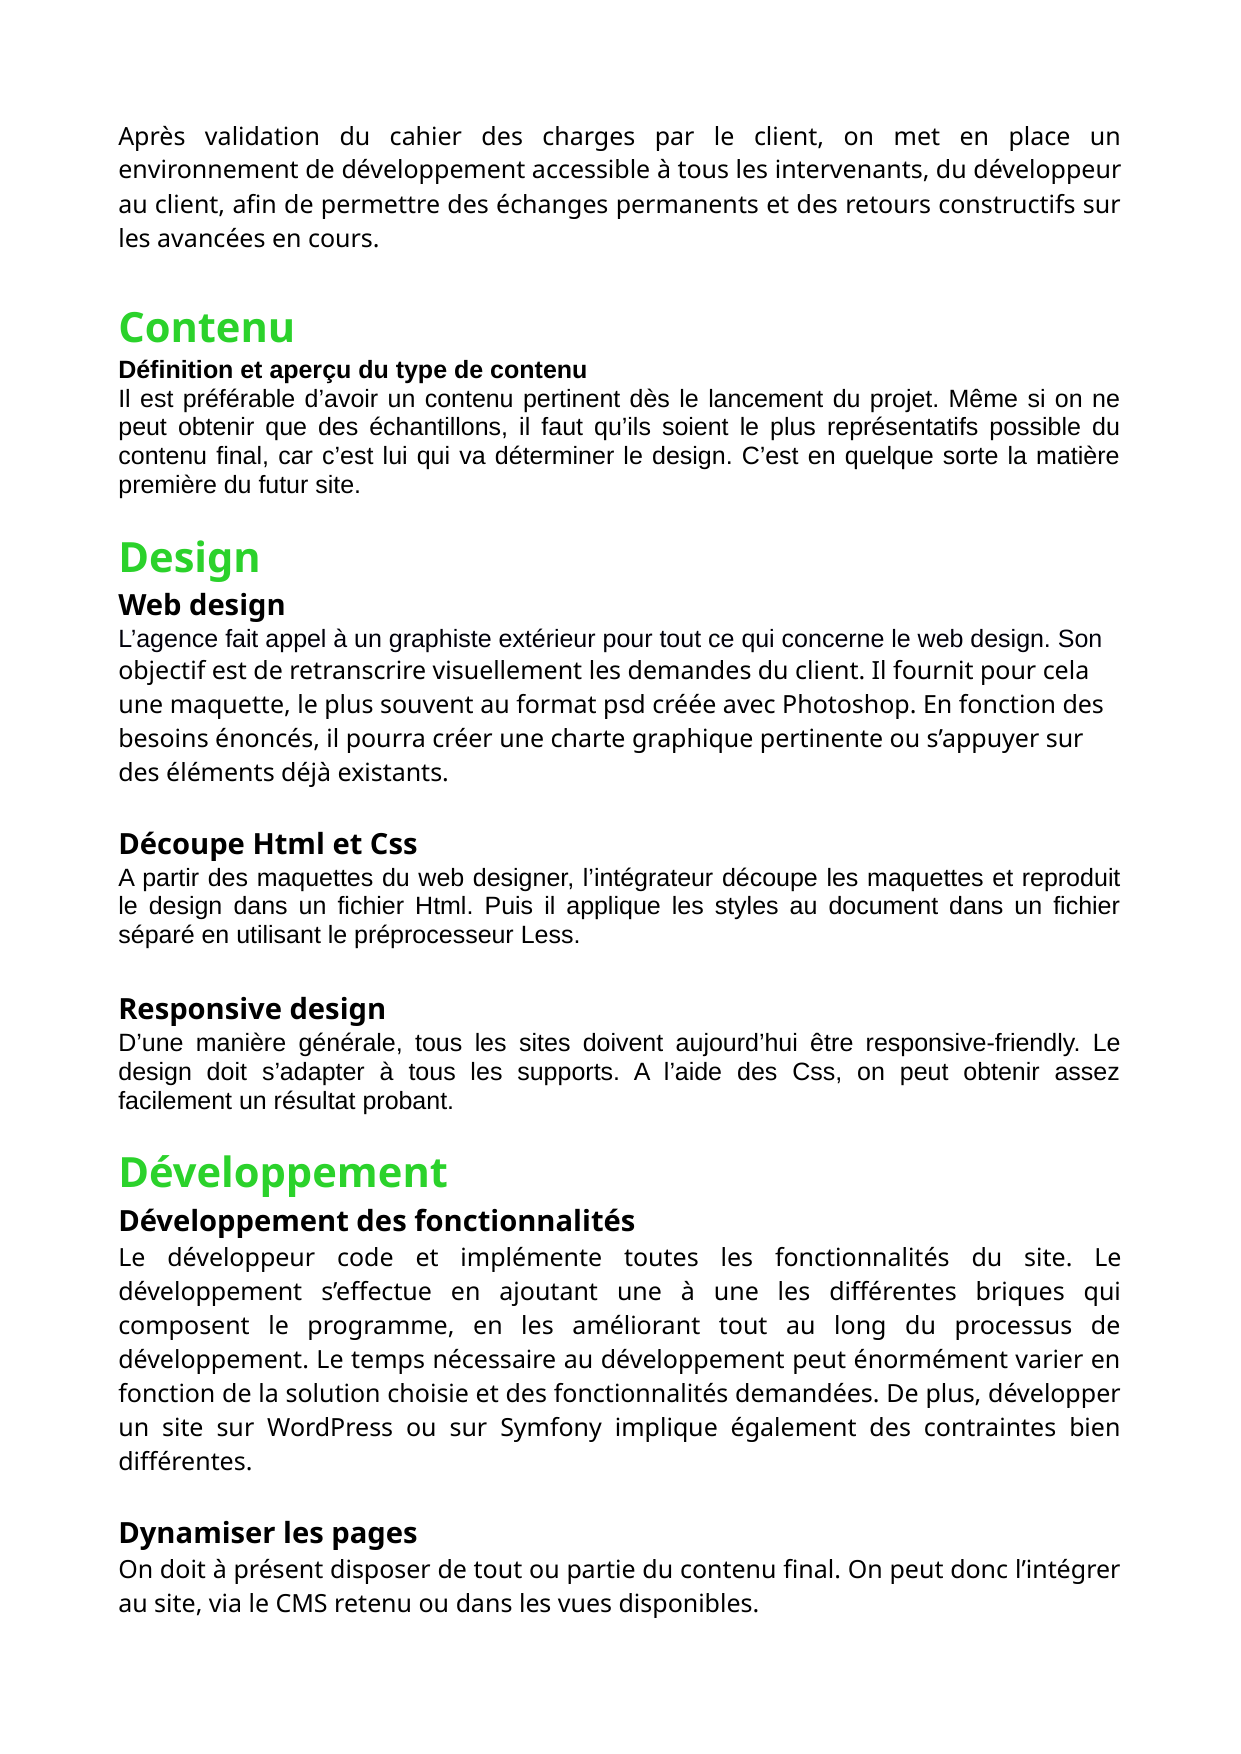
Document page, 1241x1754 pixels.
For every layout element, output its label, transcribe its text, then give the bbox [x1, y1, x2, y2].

text A partir des maquettes du web designer, l’intégrateur découpe les maquettes et reproduit le design dans un fichier Html. Puis il applique les styles au document dans un fichier séparé en utilisant le préprocesseur Less. [118, 863, 1122, 949]
text Développement des fonctionnalités [118, 1200, 1122, 1240]
text Responsive design [118, 988, 1122, 1028]
text Web design [118, 584, 1122, 624]
text Après validation du cahier des charges par le client, on met en place un environnement de développement accessible à tous les intervenants, du développeur au client, afin de permettre des échanges permanents et des retours constructifs sur les avancées en cours. [118, 118, 1122, 254]
text Design [118, 527, 1122, 584]
text On doit à présent disposer de tout ou partie du contenu final. On peut donc l’intégrer au site, via le CMS retenu ou dans les vues disponibles. [118, 1552, 1122, 1620]
text Contenu [118, 298, 1122, 355]
text Il est préférable d’avoir un contenu pertinent dès le lancement du projet. Même si on ne peut obtenir que des échantillons, il faut qu’ils soient le plus représentatifs possible du contenu final, car c’est lui qui va déterminer le design. C’est en quelque sorte la matière première du futur site. [118, 384, 1122, 499]
text Découpe Html et Css [118, 823, 1122, 863]
text Développement [118, 1143, 1122, 1200]
text Définition et aperçu du type de contenu [118, 355, 1122, 384]
text Dynamiser les pages [118, 1512, 1122, 1552]
text Le développeur code et implémente toutes les fonctionnalités du site. Le développement s’effectue en ajoutant une à une les différentes briques qui composent le programme, en les améliorant tout au long du processus de développement. Le temps nécessaire au développement peut énormément varier en fonction de la solution choisie et des fonctionnalités demandées. De plus, développer un site sur WordPress ou sur Symfony implique également des contraintes bien différentes. [118, 1240, 1122, 1478]
text D’une manière générale, tous les sites doivent aujourd’hui être responsive-friendly. Le design doit s’adapter à tous les supports. A l’aide des Css, on peut obtenir assez facilement un résultat probant. [118, 1028, 1122, 1114]
text L’agence fait appel à un graphiste extérieur pour tout ce qui concerne le web design. Son objectif est de retranscrire visuellement les demandes du client. Il fournit pour cela une maquette, le plus souvent au format psd créée avec Photoshop. En fonction des besoins énoncés, il pourra créer une charte graphique pertinente ou s’appuyer sur des éléments déjà existants. [118, 624, 1122, 789]
